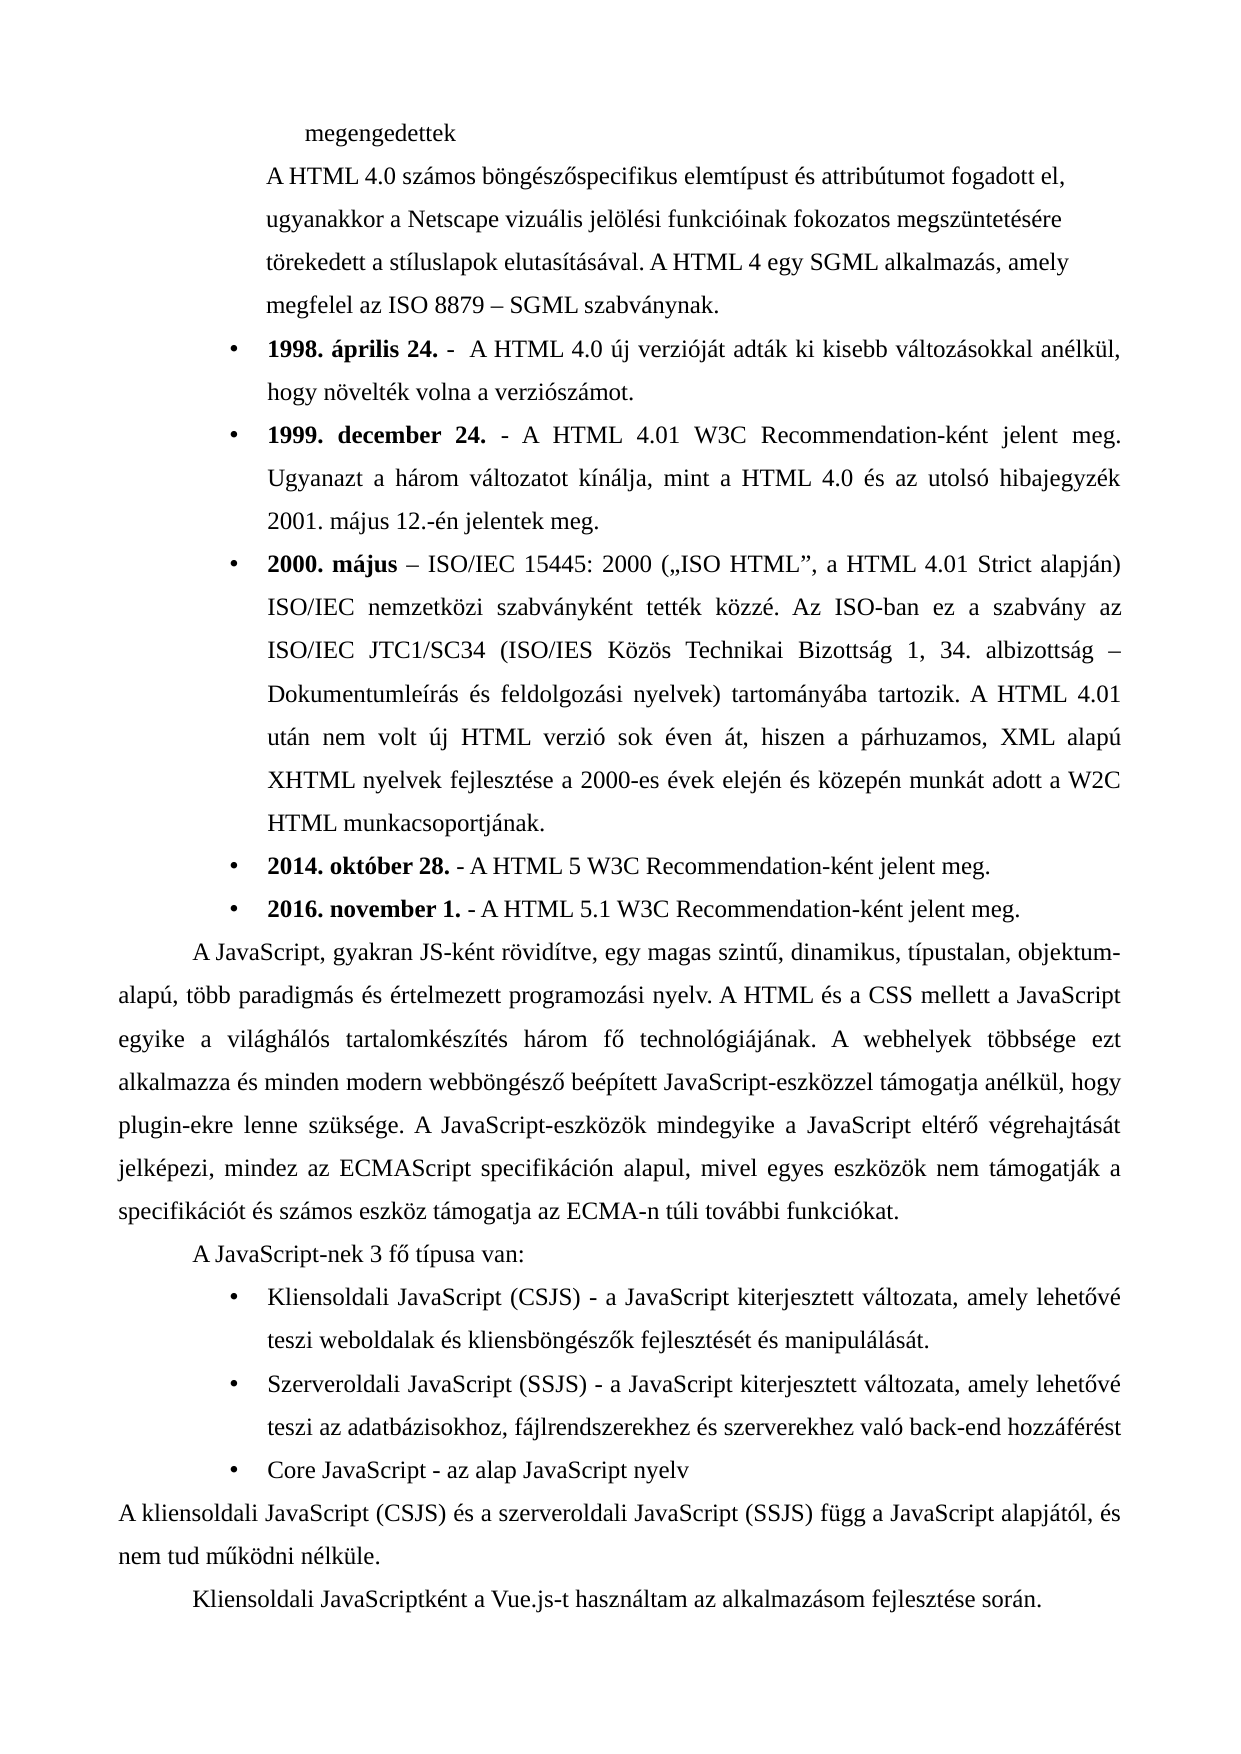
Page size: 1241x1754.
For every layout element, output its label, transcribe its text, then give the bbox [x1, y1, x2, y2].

text Kliensoldali JavaScriptként a Vue.js-t használtam az alkalmazásom fejlesztése során. [118, 1584, 1122, 1613]
text A JavaScript-nek 3 fő típusa van: [118, 1239, 1122, 1268]
list megengedettek [267, 118, 1122, 147]
list 2014. október 28. - A HTML 5 W3C Recommendation-ként jelent meg. [229, 851, 1122, 880]
text A HTML 4.0 számos böngészőspecifikus elemtípust és attribútumot fogadott el, ugyanakkor a Netscape vizuális jelölési funkcióinak fokozatos megszüntetésére törekedett a stíluslapok elutasításával. A HTML 4 egy SGML alkalmazás, amely megfelel az ISO 8879 – SGML szabványnak. [118, 161, 1122, 319]
list 1998. április 24. - A HTML 4.0 új verzióját adták ki kisebb változásokkal anélkül, hogy növelték volna a verziószámot. [229, 334, 1122, 406]
list Szerveroldali JavaScript (SSJS) - a JavaScript kiterjesztett változata, amely lehetővé teszi az adatbázisokhoz, fájlrendszerekhez és szerverekhez való back-end hozzáférést [229, 1369, 1122, 1441]
text A kliensoldali JavaScript (CSJS) és a szerveroldali JavaScript (SSJS) függ a JavaScript alapjától, és nem tud működni nélküle. [118, 1498, 1122, 1570]
text A JavaScript, gyakran JS-ként rövidítve, egy magas szintű, dinamikus, típustalan, objektum-alapú, több paradigmás és értelmezett programozási nyelv. A HTML és a CSS mellett a JavaScript egyike a világhálós tartalomkészítés három fő technológiájának. A webhelyek többsége ezt alkalmazza és minden modern webböngésző beépített JavaScript-eszközzel támogatja anélkül, hogy plugin-ekre lenne szüksége. A JavaScript-eszközök mindegyike a JavaScript eltérő végrehajtását jelképezi, mindez az ECMAScript specifikáción alapul, mivel egyes eszközök nem támogatják a specifikációt és számos eszköz támogatja az ECMA-n túli további funkciókat. [118, 937, 1122, 1225]
list 2000. május – ISO/IEC 15445: 2000 („ISO HTML”, a HTML 4.01 Strict alapján) ISO/IEC nemzetközi szabványként tették közzé. Az ISO-ban ez a szabvány az ISO/IEC JTC1/SC34 (ISO/IES Közös Technikai Bizottság 1, 34. albizottság – Dokumentumleírás és feldolgozási nyelvek) tartományába tartozik. A HTML 4.01 után nem volt új HTML verzió sok éven át, hiszen a párhuzamos, XML alapú XHTML nyelvek fejlesztése a 2000-es évek elején és közepén munkát adott a W2C HTML munkacsoportjának. [229, 549, 1122, 837]
list 2016. november 1. - A HTML 5.1 W3C Recommendation-ként jelent meg. [229, 894, 1122, 923]
list Kliensoldali JavaScript (CSJS) - a JavaScript kiterjesztett változata, amely lehetővé teszi weboldalak és kliensböngészők fejlesztését és manipulálását. [229, 1282, 1122, 1354]
list 1999. december 24. - A HTML 4.01 W3C Recommendation-ként jelent meg. Ugyanazt a három változatot kínálja, mint a HTML 4.0 és az utolsó hibajegyzék 2001. május 12.-én jelentek meg. [229, 420, 1122, 535]
list Core JavaScript - az alap JavaScript nyelv [229, 1455, 1122, 1484]
